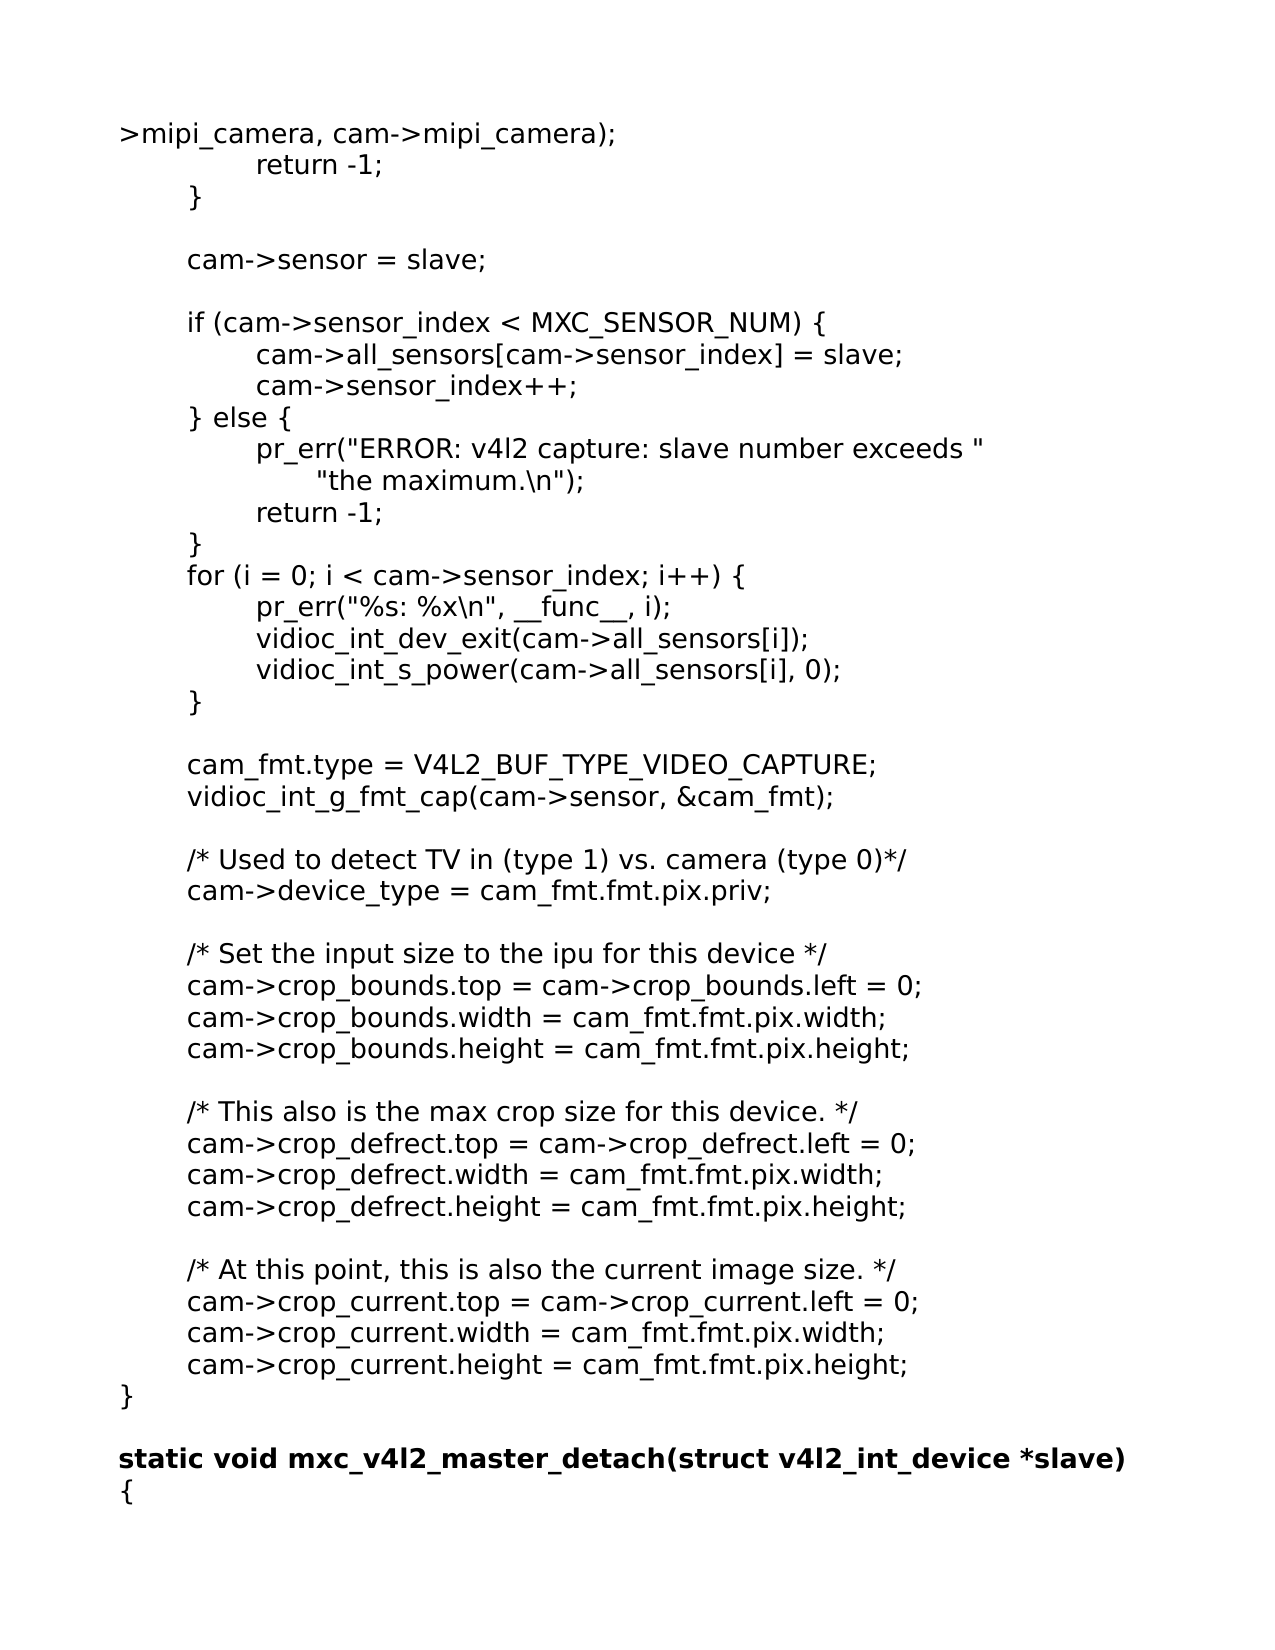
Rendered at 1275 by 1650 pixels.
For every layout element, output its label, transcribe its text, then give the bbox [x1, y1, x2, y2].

text cam->crop_bounds.height = cam_fmt.fmt.pix.height; [118, 1033, 1157, 1065]
text cam->all_sensors[cam->sensor_index] = slave; [118, 339, 1157, 371]
text >mipi_camera, cam->mipi_camera); [118, 118, 1157, 150]
text cam->crop_defrect.width = cam_fmt.fmt.pix.width; [118, 1160, 1157, 1191]
text } else { [118, 402, 1157, 434]
text static void mxc_v4l2_master_detach(struct v4l2_int_device *slave) [118, 1444, 1157, 1475]
text cam_fmt.type = V4L2_BUF_TYPE_VIDEO_CAPTURE; [118, 749, 1157, 781]
text return -1; [118, 150, 1157, 181]
text vidioc_int_g_fmt_cap(cam->sensor, &cam_fmt); [118, 781, 1157, 812]
text cam->device_type = cam_fmt.fmt.pix.priv; [118, 876, 1157, 907]
text cam->sensor_index++; [118, 371, 1157, 402]
text cam->crop_defrect.top = cam->crop_defrect.left = 0; [118, 1128, 1157, 1160]
text { [118, 1475, 1157, 1507]
text cam->crop_current.top = cam->crop_current.left = 0; [118, 1286, 1157, 1317]
text cam->crop_current.height = cam_fmt.fmt.pix.height; [118, 1349, 1157, 1381]
text /* This also is the max crop size for this device. */ [118, 1097, 1157, 1128]
text cam->crop_bounds.width = cam_fmt.fmt.pix.width; [118, 1002, 1157, 1033]
text cam->crop_defrect.height = cam_fmt.fmt.pix.height; [118, 1191, 1157, 1223]
text pr_err("ERROR: v4l2 capture: slave number exceeds " [118, 434, 1157, 465]
text return -1; [118, 497, 1157, 528]
text "the maximum.\n"); [118, 465, 1157, 497]
text } [118, 1381, 1157, 1412]
text cam->sensor = slave; [118, 244, 1157, 276]
text if (cam->sensor_index < MXC_SENSOR_NUM) { [118, 307, 1157, 339]
text cam->crop_bounds.top = cam->crop_bounds.left = 0; [118, 970, 1157, 1002]
text } [118, 528, 1157, 560]
text } [118, 686, 1157, 718]
text for (i = 0; i < cam->sensor_index; i++) { [118, 560, 1157, 592]
text cam->crop_current.width = cam_fmt.fmt.pix.width; [118, 1317, 1157, 1349]
text /* Set the input size to the ipu for this device */ [118, 939, 1157, 970]
text /* Used to detect TV in (type 1) vs. camera (type 0)*/ [118, 844, 1157, 876]
text /* At this point, this is also the current image size. */ [118, 1254, 1157, 1286]
text } [118, 181, 1157, 213]
text pr_err("%s: %x\n", __func__, i); [118, 592, 1157, 623]
text vidioc_int_s_power(cam->all_sensors[i], 0); [118, 655, 1157, 686]
text vidioc_int_dev_exit(cam->all_sensors[i]); [118, 623, 1157, 655]
